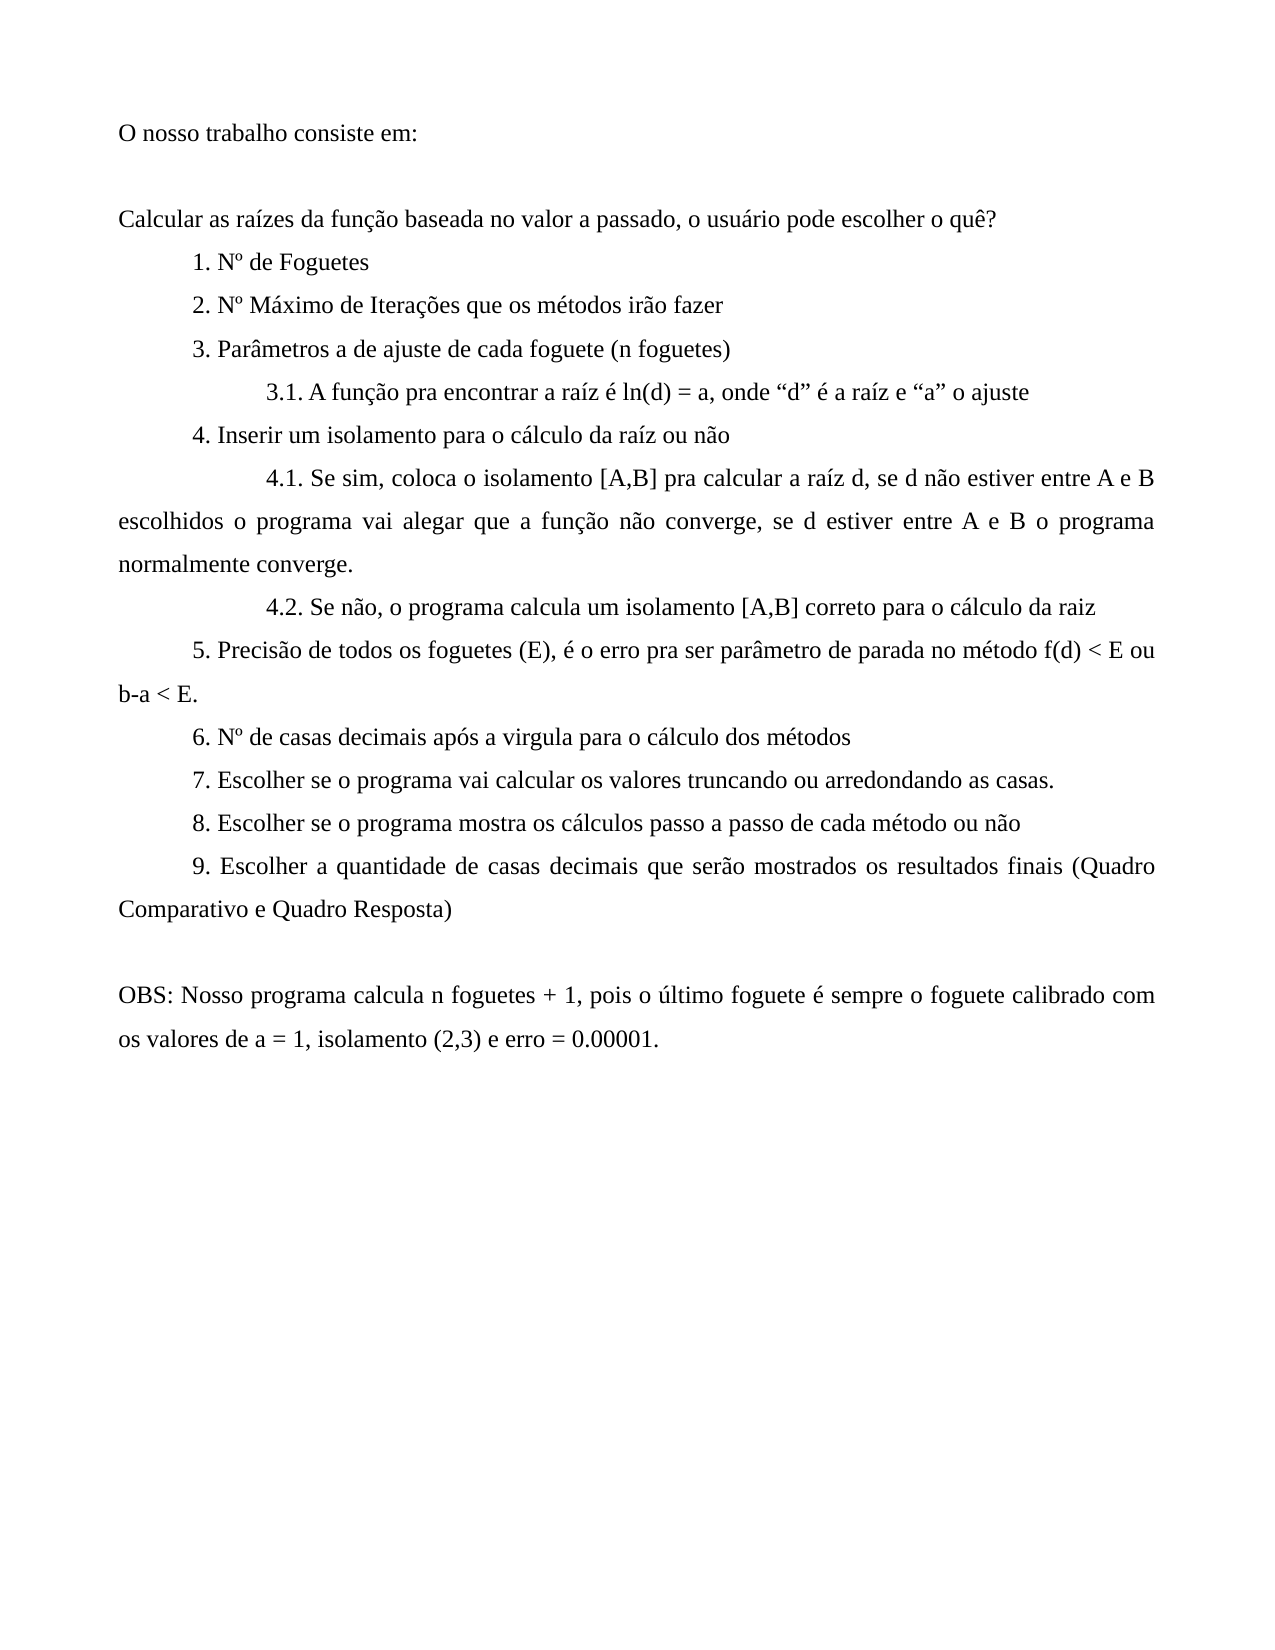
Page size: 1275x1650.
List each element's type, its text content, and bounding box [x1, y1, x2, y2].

text 2. Nº Máximo de Iterações que os métodos irão fazer [118, 291, 1157, 319]
text 9. Escolher a quantidade de casas decimais que serão mostrados os resultados finais (Quadro Comparativo e Quadro Resposta) [118, 851, 1157, 923]
text 1. Nº de Foguetes [118, 247, 1157, 276]
text 4.2. Se não, o programa calcula um isolamento [A,B] correto para o cálculo da raiz [118, 592, 1157, 621]
text 7. Escolher se o programa vai calcular os valores truncando ou arredondando as casas. [118, 765, 1157, 794]
text 4. Inserir um isolamento para o cálculo da raíz ou não [118, 420, 1157, 449]
text Calcular as raízes da função baseada no valor a passado, o usuário pode escolher o quê? [118, 204, 1157, 233]
text 6. Nº de casas decimais após a virgula para o cálculo dos métodos [118, 722, 1157, 751]
text 3. Parâmetros a de ajuste de cada foguete (n foguetes) [118, 334, 1157, 362]
text 5. Precisão de todos os foguetes (E), é o erro pra ser parâmetro de parada no método f(d) < E ou b-a < E. [118, 636, 1157, 707]
text 4.1. Se sim, coloca o isolamento [A,B] pra calcular a raíz d, se d não estiver entre A e B escolhidos o programa vai alegar que a função não converge, se d estiver entre A e B o programa normalmente converge. [118, 463, 1157, 578]
text 3.1. A função pra encontrar a raíz é ln(d) = a, onde “d” é a raíz e “a” o ajuste [118, 377, 1157, 406]
text 8. Escolher se o programa mostra os cálculos passo a passo de cada método ou não [118, 808, 1157, 837]
text OBS: Nosso programa calcula n foguetes + 1, pois o último foguete é sempre o foguete calibrado com os valores de a = 1, isolamento (2,3) e erro = 0.00001. [118, 981, 1157, 1052]
text O nosso trabalho consiste em: [118, 118, 1157, 147]
